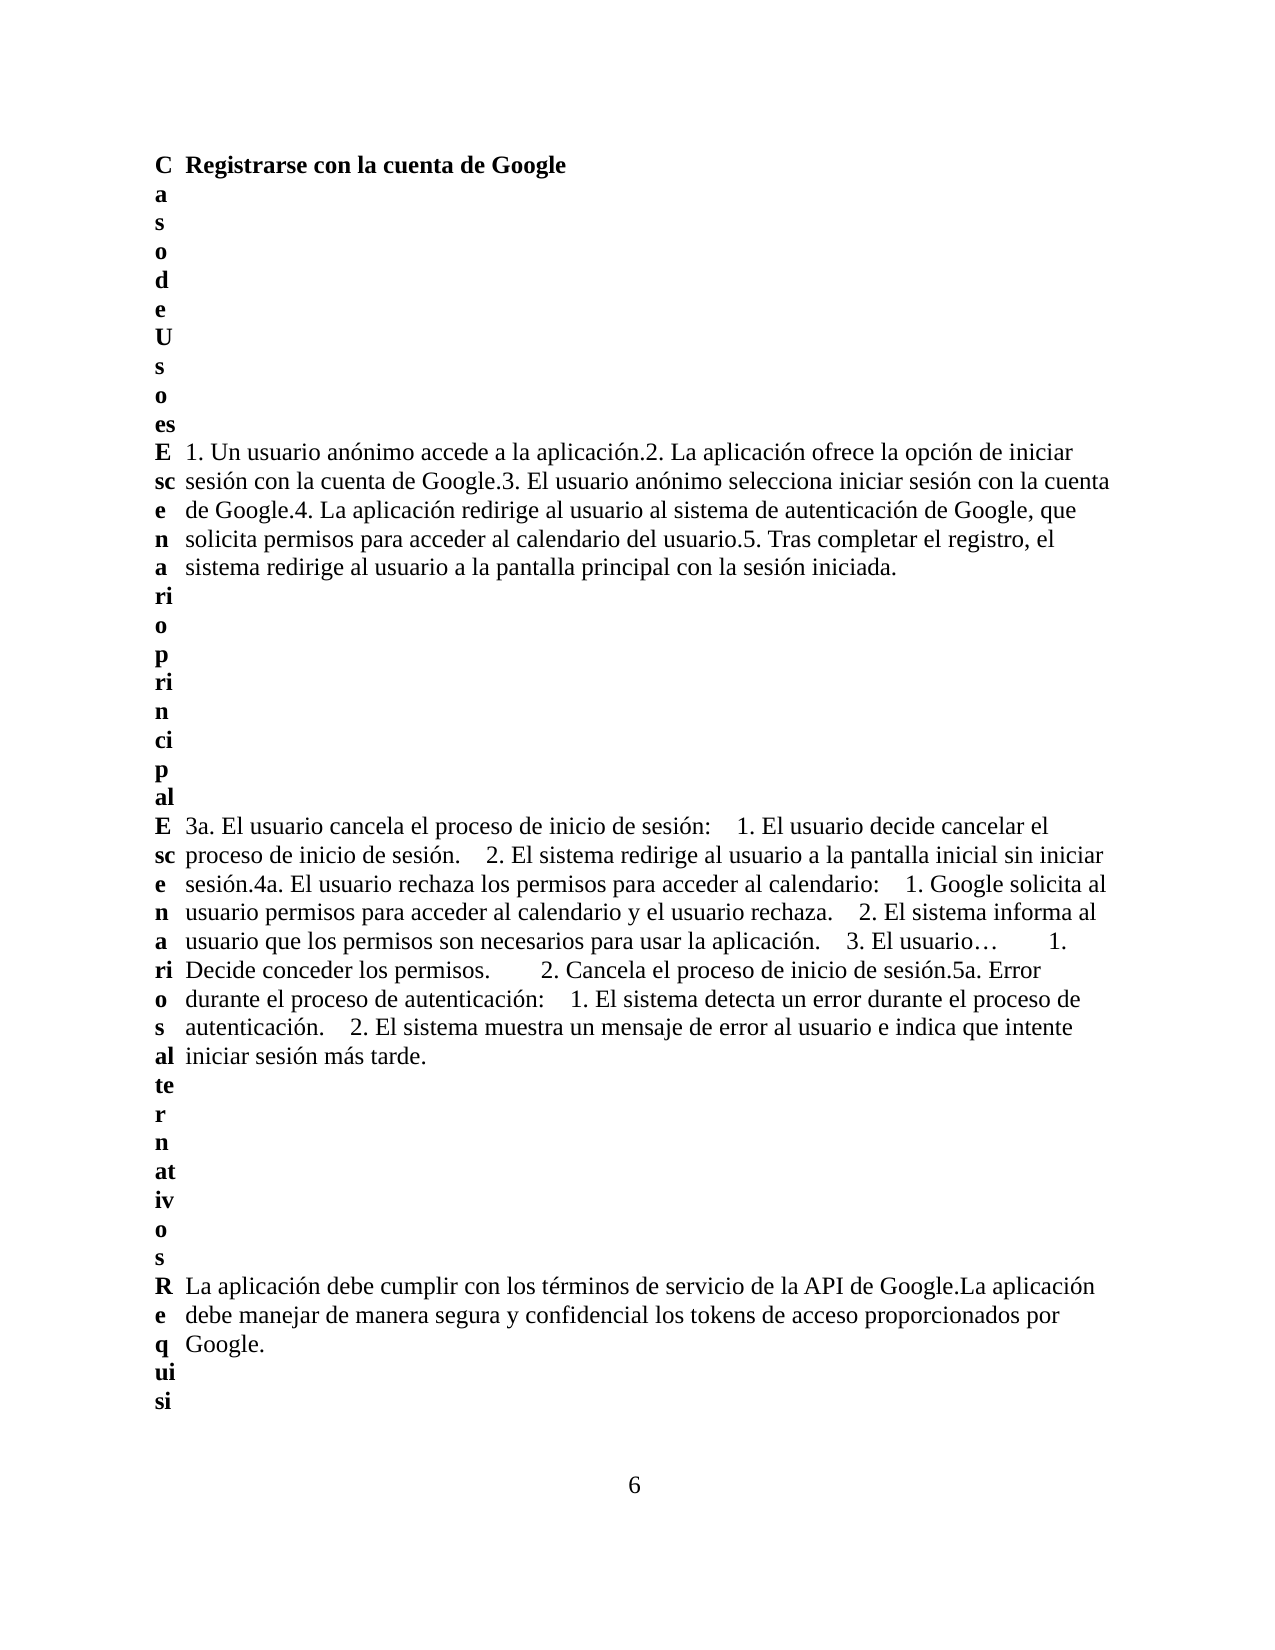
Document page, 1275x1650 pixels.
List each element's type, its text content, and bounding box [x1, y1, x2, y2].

table_cell Requisi [150, 1271, 181, 1415]
table_cell La aplicación debe cumplir con los términos de servicio de la API de Google.La aplicación debe manejar de manera segura y confidencial los tokens de acceso proporcionados por Google. [181, 1271, 1125, 1415]
table_cell 1. Un usuario anónimo accede a la aplicación.2. La aplicación ofrece la opción de iniciar sesión con la cuenta de Google.3. El usuario anónimo selecciona iniciar sesión con la cuenta de Google.4. La aplicación redirige al usuario al sistema de autenticación de Google, que solicita permisos para acceder al calendario del usuario.5. Tras completar el registro, el sistema redirige al usuario a la pantalla principal con la sesión iniciada. [181, 438, 1125, 811]
table_cell es [150, 409, 181, 437]
table_cell 3a. El usuario cancela el proceso de inicio de sesión: 1. El usuario decide cancelar el proceso de inicio de sesión. 2. El sistema redirige al usuario a la pantalla inicial sin iniciar sesión.4a. El usuario rechaza los permisos para acceder al calendario: 1. Google solicita al usuario permisos para acceder al calendario y el usuario rechaza. 2. El sistema informa al usuario que los permisos son necesarios para usar la aplicación. 3. El usuario… 1. Decide conceder los permisos. 2. Cancela el proceso de inicio de sesión.5a. Error durante el proceso de autenticación: 1. El sistema detecta un error durante el proceso de autenticación. 2. El sistema muestra un mensaje de error al usuario e indica que intente iniciar sesión más tarde. [181, 811, 1125, 1271]
table_cell Escenarios alternativos [150, 811, 181, 1271]
table_header Registrarse con la cuenta de Google [181, 150, 1125, 409]
table_cell Escenario principal [150, 438, 181, 811]
table_header Caso de Uso [150, 150, 181, 409]
table_cell [181, 409, 1125, 437]
